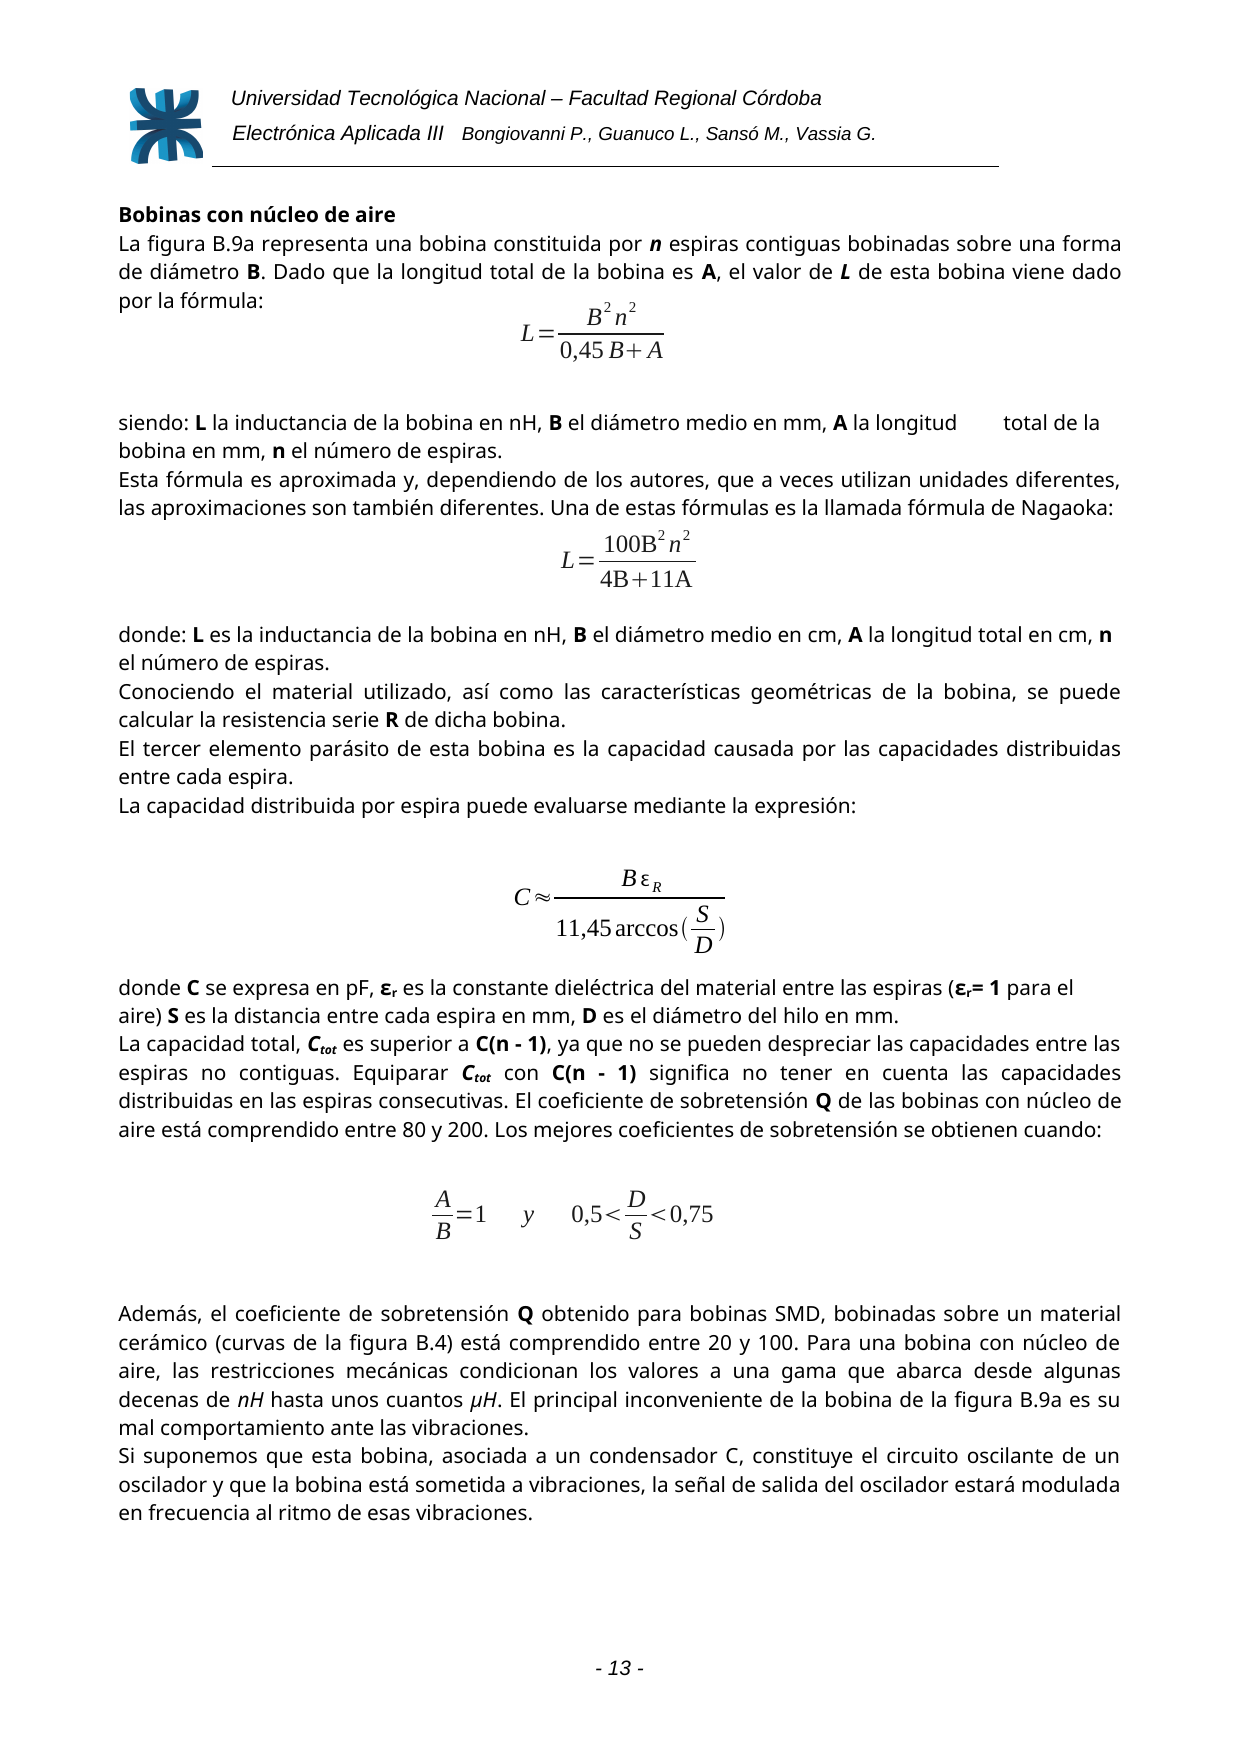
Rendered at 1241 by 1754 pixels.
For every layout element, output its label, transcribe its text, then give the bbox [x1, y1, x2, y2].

text La figura B.9a representa una bobina constituida por n espiras contiguas bobinadas sobre una forma de diámetro B. Dado que la longitud total de la bobina es A, el valor de L de esta bobina viene dado por la fórmula: [118, 229, 1122, 314]
text La capacidad distribuida por espira puede evaluarse mediante la expresión: [118, 791, 1122, 819]
text donde: L es la inductancia de la bobina en nH, B el diámetro medio en cm, A la longitud total en cm, n el número de espiras. [118, 620, 1122, 677]
text Además, el coeficiente de sobretensión Q obtenido para bobinas SMD, bobinadas sobre un material cerámico (curvas de la figura B.4) está comprendido entre 20 y 100. Para una bobina con núcleo de aire, las restricciones mecánicas condicionan los valores a una gama que abarca desde algunas decenas de nH hasta unos cuantos μH. El principal inconveniente de la bobina de la figura B.9a es su mal comportamiento ante las vibraciones. [118, 1299, 1122, 1442]
text siendo: L la inductancia de la bobina en nH, B el diámetro medio en mm, A la longitud total de la bobina en mm, n el número de espiras. [118, 408, 1122, 465]
text Si suponemos que esta bobina, asociada a un condensador C, constituye el circuito oscilante de un oscilador y que la bobina está sometida a vibraciones, la señal de salida del oscilador estará modulada en frecuencia al ritmo de esas vibraciones. [118, 1442, 1122, 1527]
text Conociendo el material utilizado, así como las características geométricas de la bobina, se puede calcular la resistencia serie R de dicha bobina. [118, 677, 1122, 734]
text La capacidad total, Ctot es superior a C(n - 1), ya que no se pueden despreciar las capacidades entre las espiras no contiguas. Equiparar Ctot con C(n - 1) significa no tener en cuenta las capacidades distribuidas en las espiras consecutivas. El coeficiente de sobretensión Q de las bobinas con núcleo de aire está comprendido entre 80 y 200. Los mejores coeficientes de sobretensión se obtienen cuando: [118, 1029, 1122, 1143]
picture [129, 88, 203, 164]
text Esta fórmula es aproximada y, dependiendo de los autores, que a veces utilizan unidades diferentes, las aproximaciones son también diferentes. Una de estas fórmulas es la llamada fórmula de Nagaoka: [118, 465, 1122, 522]
text donde C se expresa en pF, εr es la constante dieléctrica del material entre las espiras (εr= 1 para el aire) S es la distancia entre cada espira en mm, D es el diámetro del hilo en mm. [118, 973, 1122, 1029]
text Bobinas con núcleo de aire [118, 201, 1122, 229]
text El tercer elemento parásito de esta bobina es la capacidad causada por las capacidades distribuidas entre cada espira. [118, 734, 1122, 791]
